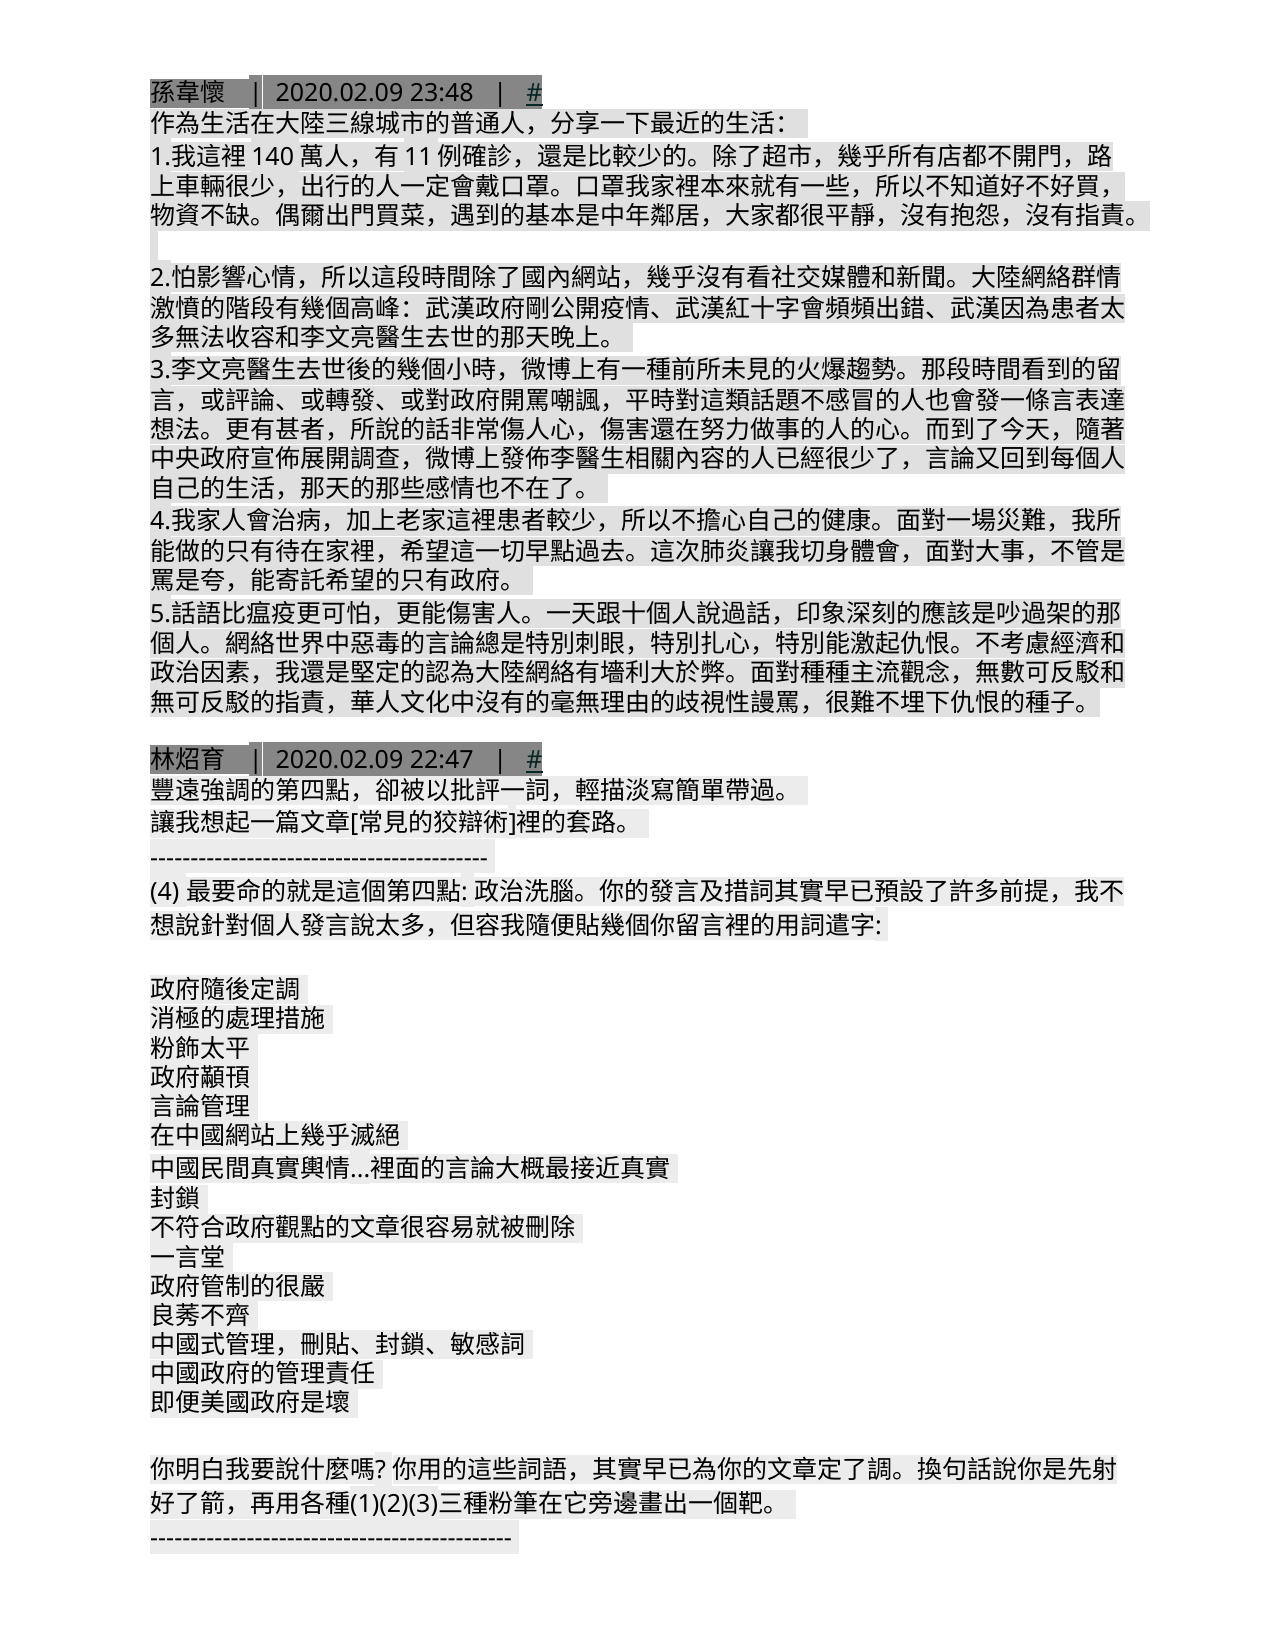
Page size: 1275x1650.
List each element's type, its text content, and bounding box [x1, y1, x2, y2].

text 豐遠強調的第四點，卻被以批評一詞，輕描淡寫簡單帶過。 讓我想起一篇文章[常見的狡辯術]裡的套路。 ------------------------------------------ (4) 最要命的就是這個第四點: 政治洗腦。你的發言及措詞其實早已預設了許多前提，我不想說針對個人發言說太多，但容我隨便貼幾個你留言裡的用詞遣字: 政府隨後定調 消極的處理措施 粉飾太平 政府顢頇 言論管理 在中國網站上幾乎滅絕 中國民間真實輿情...裡面的言論大概最接近真實 封鎖 不符合政府觀點的文章很容易就被刪除 一言堂 政府管制的很嚴 良莠不齊 中國式管理，刪貼、封鎖、敏感詞 中國政府的管理責任 即便美國政府是壞 你明白我要說什麼嗎? 你用的這些詞語，其實早已為你的文章定了調。換句話說你是先射好了箭，再用各種(1)(2)(3)三種粉筆在它旁邊畫出一個靶。 [150, 776, 1125, 1554]
text 作為生活在大陸三線城市的普通人，分享一下最近的生活： 1.我這裡140萬人，有11例確診，還是比較少的。除了超市，幾乎所有店都不開門，路上車輛很少，出行的人一定會戴口罩。口罩我家裡本來就有一些，所以不知道好不好買，物資不缺。偶爾出門買菜，遇到的基本是中年鄰居，大家都很平靜，沒有抱怨，沒有指責。 2.怕影響心情，所以這段時間除了國內網站，幾乎沒有看社交媒體和新聞。大陸網絡群情激憤的階段有幾個高峰：武漢政府剛公開疫情、武漢紅十字會頻頻出錯、武漢因為患者太多無法收容和李文亮醫生去世的那天晚上。 3.李文亮醫生去世後的幾個小時，微博上有一種前所未見的火爆趨勢。那段時間看到的留言，或評論、或轉發、或對政府開罵嘲諷，平時對這類話題不感冒的人也會發一條言表達想法。更有甚者，所說的話非常傷人心，傷害還在努力做事的人的心。而到了今天，隨著中央政府宣佈展開調查，微博上發佈李醫生相關內容的人已經很少了，言論又回到每個人自己的生活，那天的那些感情也不在了。 4.我家人會治病，加上老家這裡患者較少，所以不擔心自己的健康。面對一場災難，我所能做的只有待在家裡，希望這一切早點過去。這次肺炎讓我切身體會，面對大事，不管是罵是夸，能寄託希望的只有政府。 5.話語比瘟疫更可怕，更能傷害人。一天跟十個人說過話，印象深刻的應該是吵過架的那個人。網絡世界中惡毒的言論總是特別刺眼，特別扎心，特別能激起仇恨。不考慮經濟和政治因素，我還是堅定的認為大陸網絡有墻利大於弊。面對種種主流觀念，無數可反駁和無可反駁的指責，華人文化中沒有的毫無理由的歧視性謾罵，很難不埋下仇恨的種子。 [150, 109, 1125, 717]
text 孫韋懷 | 2020.02.09 23:48 | # [150, 75, 1125, 109]
text 林炤育 | 2020.02.09 22:47 | # [150, 742, 1125, 776]
